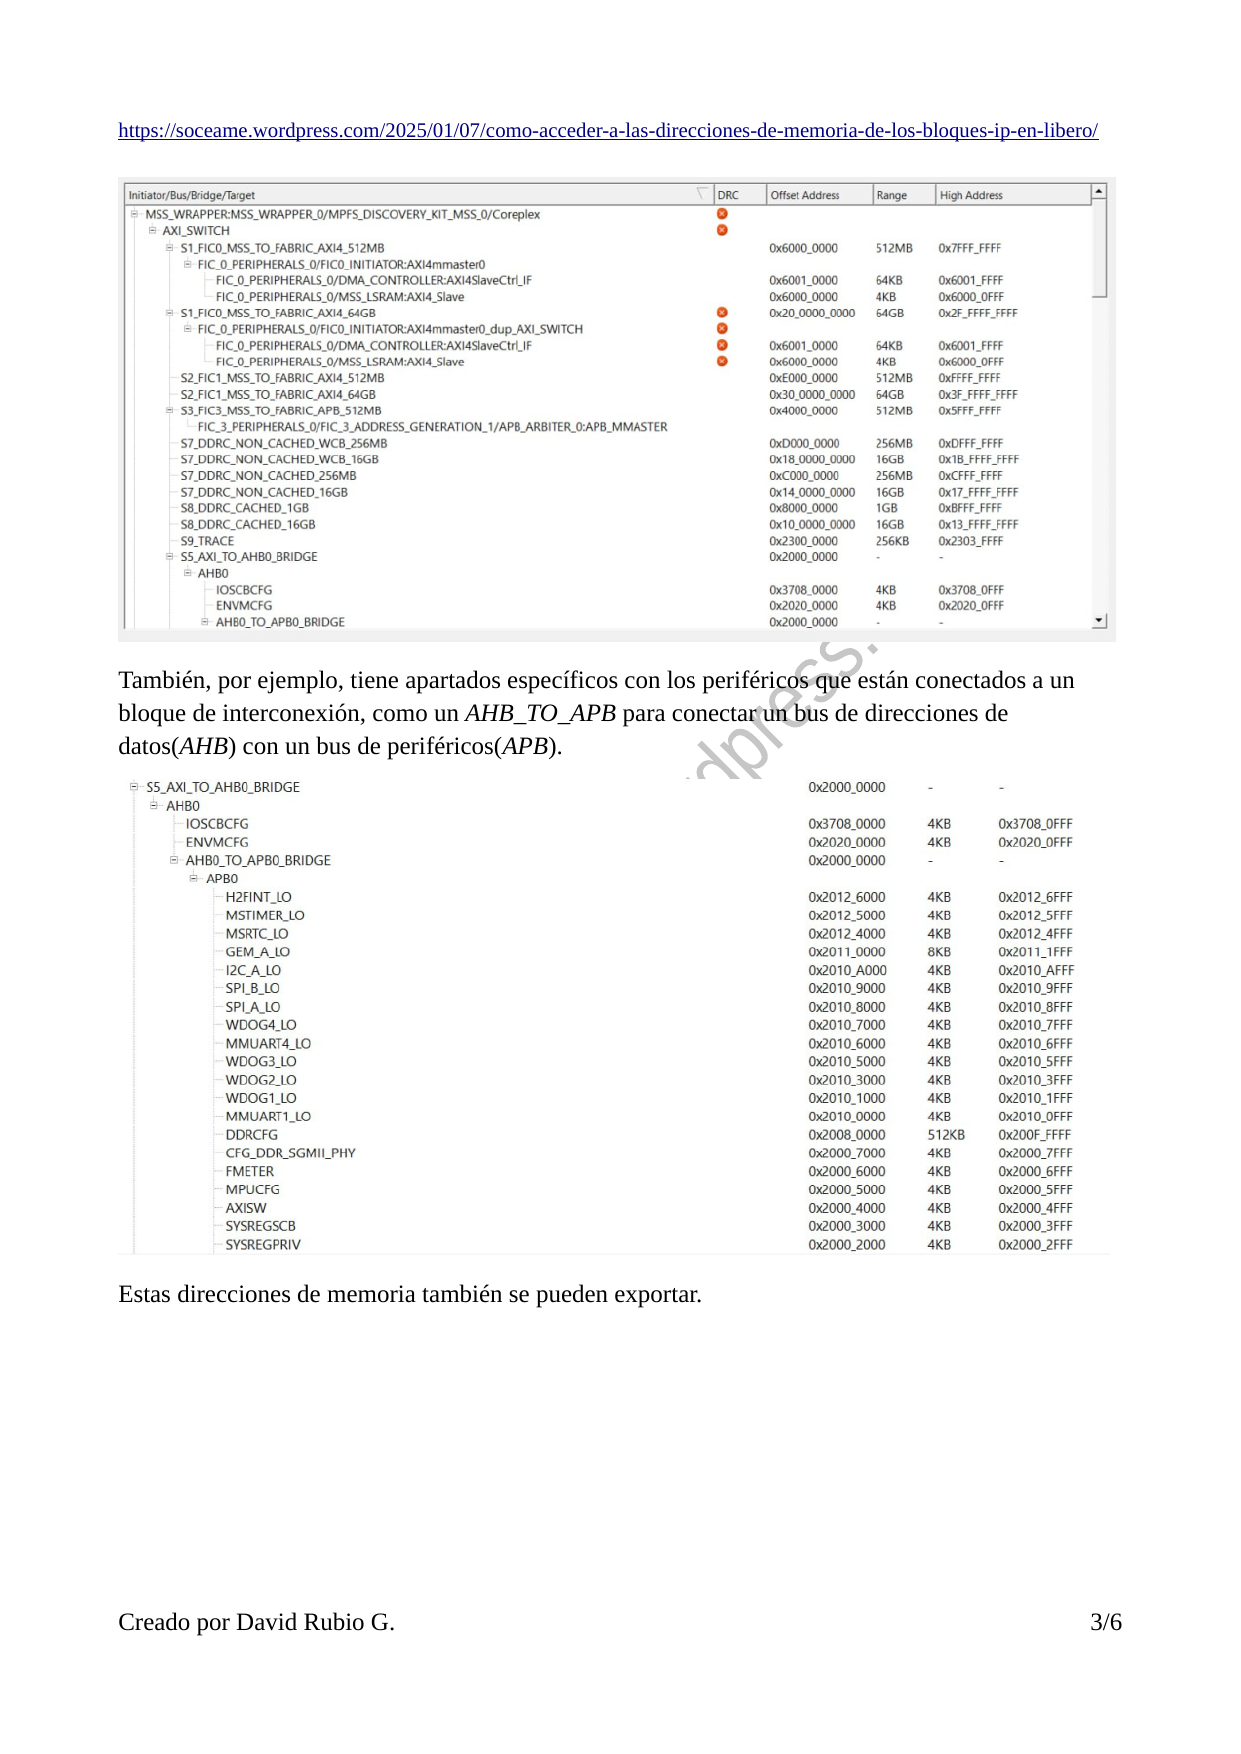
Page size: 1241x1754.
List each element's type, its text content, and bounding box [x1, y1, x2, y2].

picture [118, 177, 1117, 642]
picture [118, 779, 1111, 1255]
text Estas direcciones de memoria también se pueden exportar. [118, 1279, 1122, 1308]
text También, por ejemplo, tiene apartados específicos con los periféricos que están conectados a un bloque de interconexión, como un AHB_TO_APB para conectar un bus de direcciones de datos(AHB) con un bus de periféricos(APB). [118, 665, 1122, 760]
